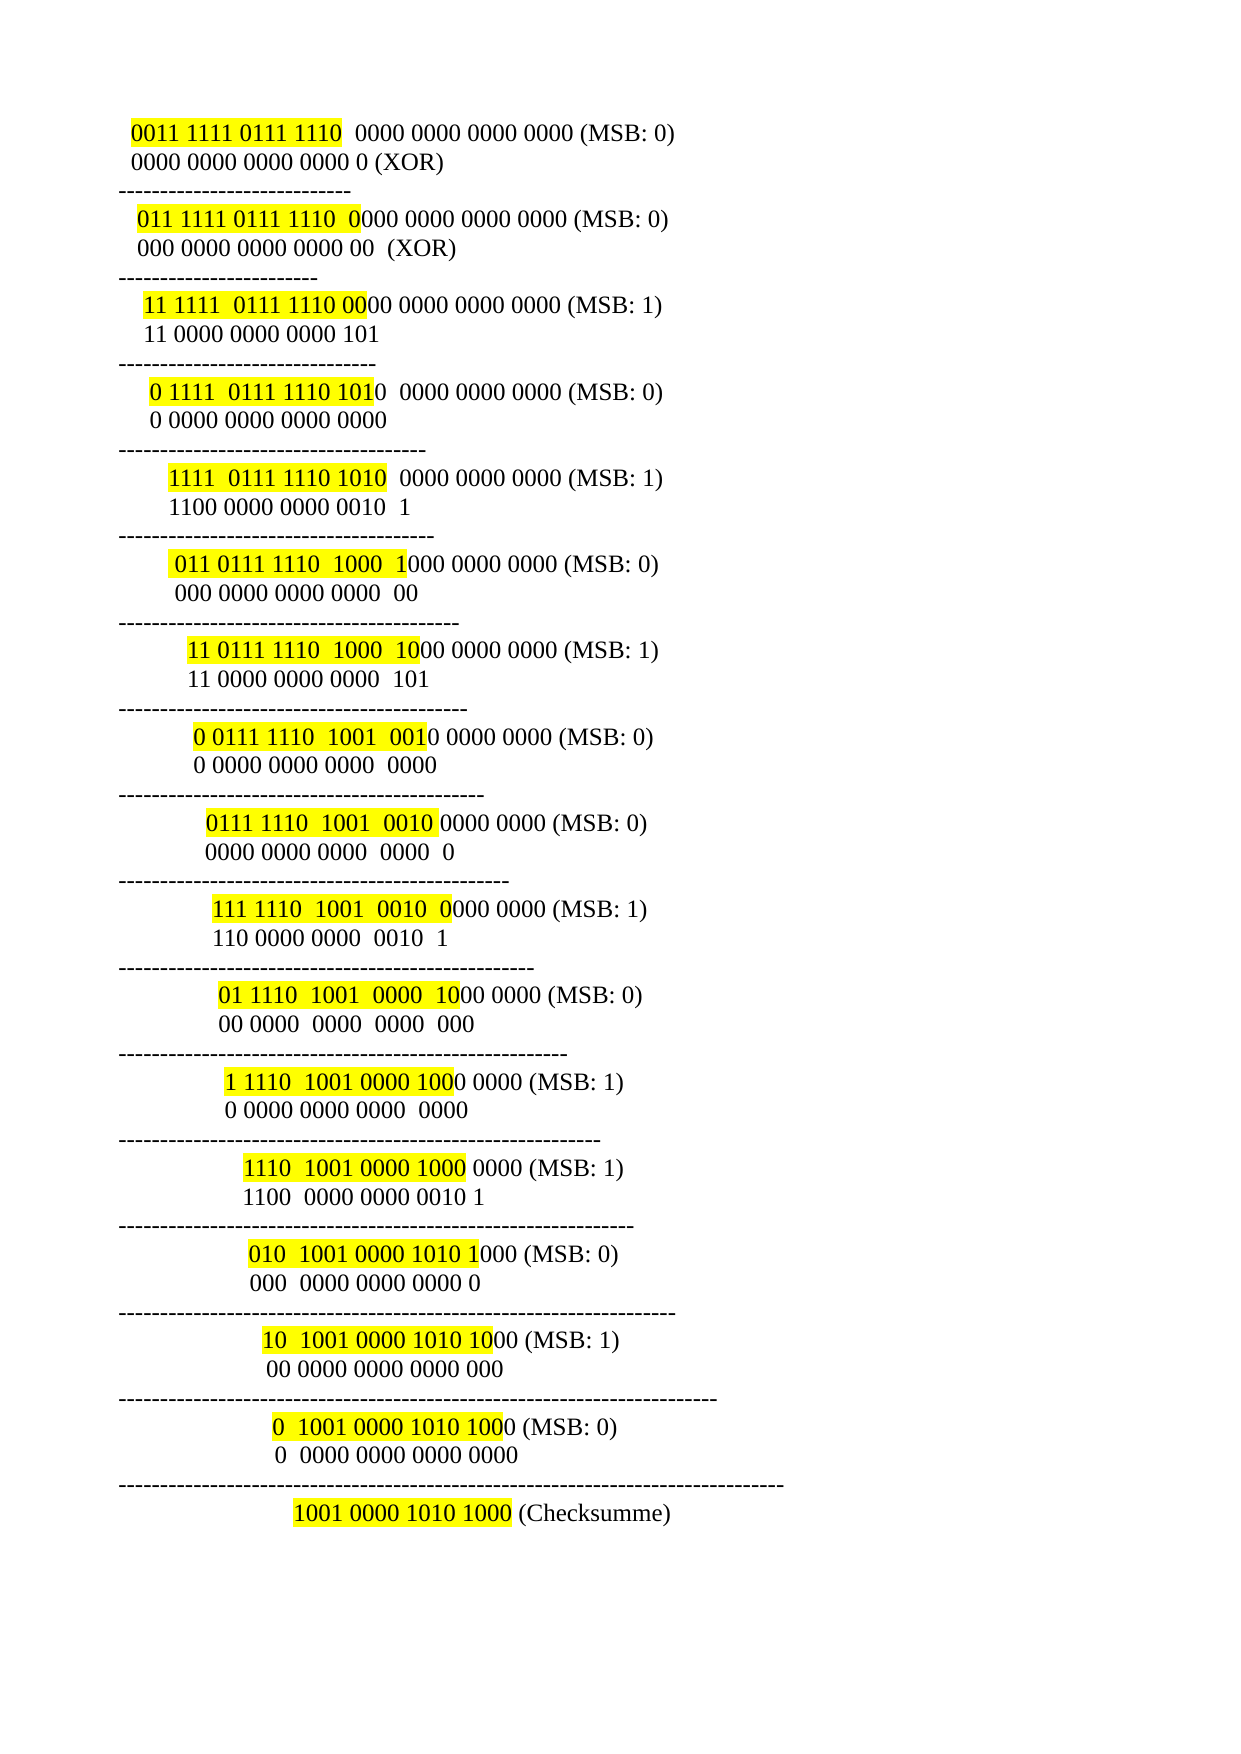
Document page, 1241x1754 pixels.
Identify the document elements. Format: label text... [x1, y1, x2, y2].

text ------------------------------- [118, 348, 1122, 377]
text ------------------------------------------ [118, 693, 1122, 722]
text 010 1001 0000 1010 1000 (MSB: 0) [118, 1239, 1122, 1268]
text 00 0000 0000 0000 000 [118, 1009, 1122, 1038]
text ------------------------------------- [118, 434, 1122, 463]
text 0 1001 0000 1010 1000 (MSB: 0) [118, 1412, 1122, 1441]
text ------------------------------------------------------------------- [118, 1297, 1122, 1326]
text 11 0000 0000 0000 101 [118, 664, 1122, 693]
text ------------------------ [118, 262, 1122, 291]
text -------------------------------------- [118, 521, 1122, 549]
text 0 0111 1110 1001 0010 0000 0000 (MSB: 0) 0 0000 0000 0000 0000 [118, 722, 1122, 779]
text 111 1110 1001 0010 0000 0000 (MSB: 1) [118, 894, 1122, 923]
text ------------------------------------------------------ [118, 1038, 1122, 1067]
text 1 1110 1001 0000 1000 0000 (MSB: 1) [118, 1067, 1122, 1096]
text ---------------------------- [118, 176, 1122, 204]
text 11 1111 0111 1110 0000 0000 0000 0000 (MSB: 1) [118, 291, 1122, 319]
text -------------------------------------------------------------------------------- [118, 1469, 1122, 1498]
text 0111 1110 1001 0010 0000 0000 (MSB: 0) [118, 808, 1122, 837]
text 0 0000 0000 0000 0000 [118, 1096, 1122, 1124]
text 1100 0000 0000 0010 1 [118, 492, 1122, 521]
text 1110 1001 0000 1000 0000 (MSB: 1) [118, 1153, 1122, 1182]
text 10 1001 0000 1010 1000 (MSB: 1) 00 0000 0000 0000 000 [118, 1326, 1122, 1383]
text ----------------------------------------------- [118, 866, 1122, 894]
text -------------------------------------------- [118, 779, 1122, 808]
text 110 0000 0000 0010 1 [118, 923, 1122, 952]
text 0000 0000 0000 0000 0 (XOR) [118, 147, 1122, 176]
text 000 0000 0000 0000 00 [118, 578, 1122, 607]
text 0000 0000 0000 0000 0 [118, 837, 1122, 866]
text 000 0000 0000 0000 0 [118, 1268, 1122, 1297]
text 0 1111 0111 1110 1010 0000 0000 0000 (MSB: 0) [118, 377, 1122, 406]
text 0011 1111 0111 1110 0000 0000 0000 0000 (MSB: 0) [118, 118, 1122, 147]
text 0 0000 0000 0000 0000 [118, 406, 1122, 434]
text 1001 0000 1010 1000 (Checksumme) [118, 1498, 1122, 1527]
text 011 0111 1110 1000 1000 0000 0000 (MSB: 0) [118, 549, 1122, 578]
text 1100 0000 0000 0010 1 [118, 1182, 1122, 1211]
text -------------------------------------------------- [118, 952, 1122, 981]
text 11 0000 0000 0000 101 [118, 319, 1122, 348]
text 000 0000 0000 0000 00 (XOR) [118, 233, 1122, 262]
text ------------------------------------------------------------------------ [118, 1383, 1122, 1412]
text -------------------------------------------------------------- [118, 1211, 1122, 1239]
text 011 1111 0111 1110 0000 0000 0000 0000 (MSB: 0) [118, 204, 1122, 233]
text ---------------------------------------------------------- [118, 1124, 1122, 1153]
text 01 1110 1001 0000 1000 0000 (MSB: 0) [118, 981, 1122, 1009]
text 11 0111 1110 1000 1000 0000 0000 (MSB: 1) [118, 636, 1122, 664]
text 0 0000 0000 0000 0000 [118, 1441, 1122, 1469]
text 1111 0111 1110 1010 0000 0000 0000 (MSB: 1) [118, 463, 1122, 492]
text ----------------------------------------- [118, 607, 1122, 636]
